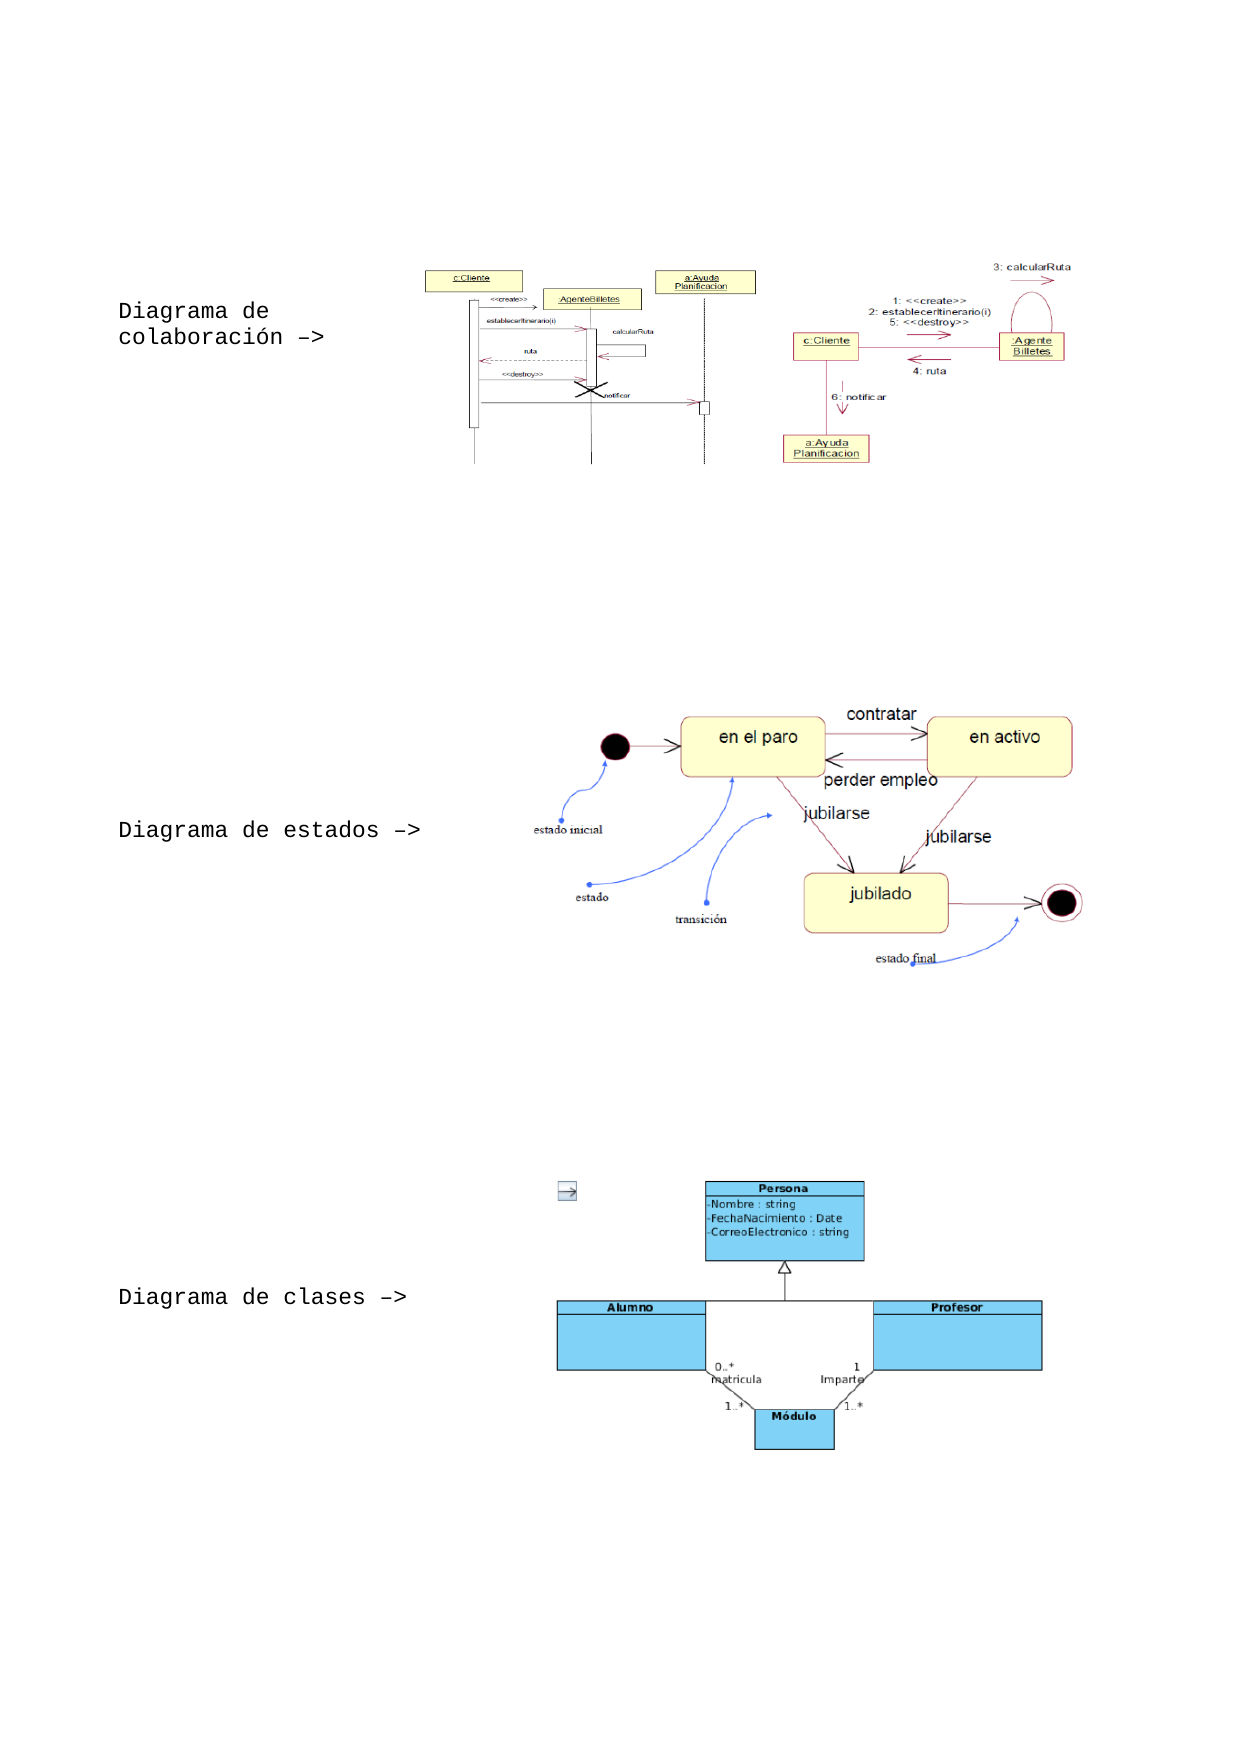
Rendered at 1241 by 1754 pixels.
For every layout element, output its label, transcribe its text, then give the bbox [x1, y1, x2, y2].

picture [414, 247, 1087, 481]
picture [521, 687, 1103, 986]
text [1075, 1285, 1122, 1311]
text [1087, 300, 1122, 352]
text [1103, 818, 1122, 844]
text Diagrama de estados –> [118, 818, 521, 844]
picture [523, 1163, 1075, 1462]
text Diagrama de colaboración –> [118, 300, 414, 352]
text Diagrama de clases –> [118, 1285, 523, 1311]
